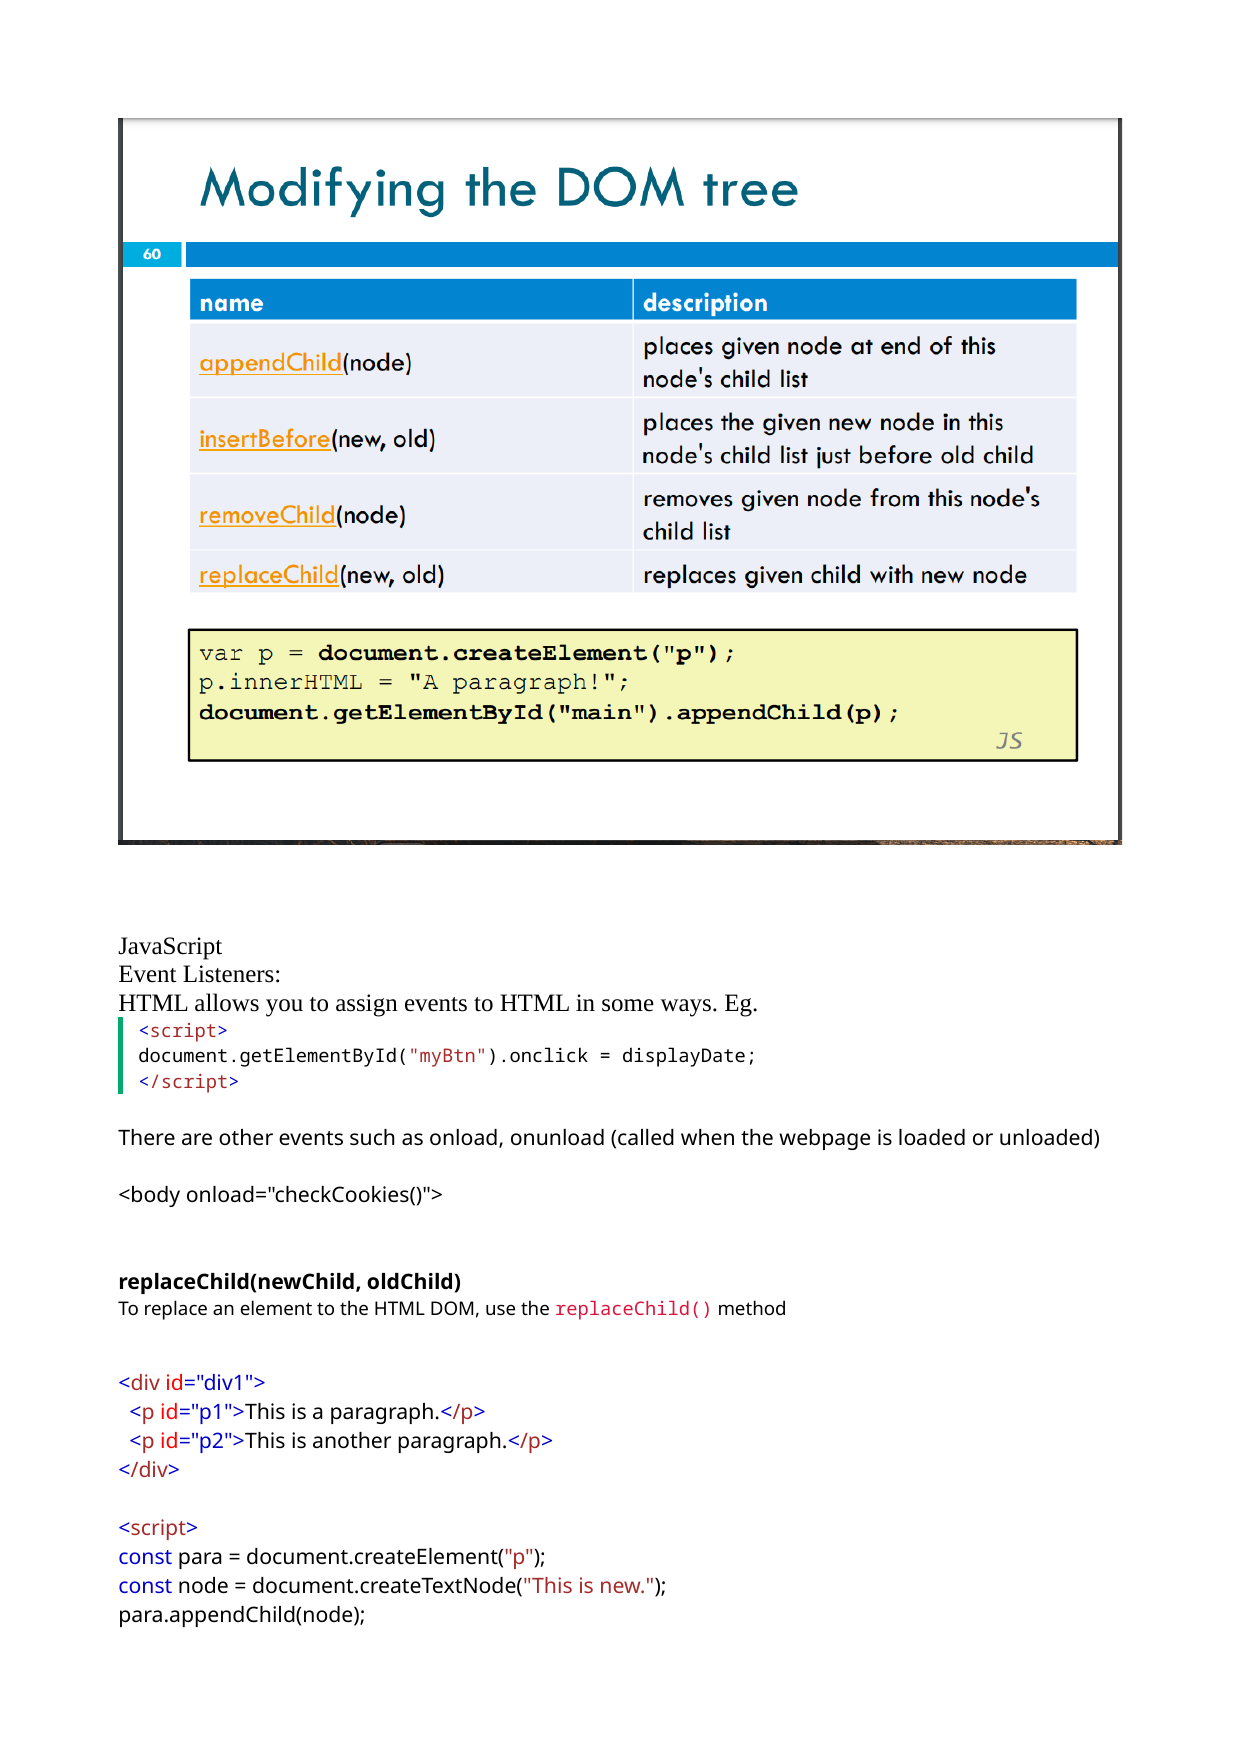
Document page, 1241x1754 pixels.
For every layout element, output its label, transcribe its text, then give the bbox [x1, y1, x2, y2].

text <div id="div1"> <p id="p1">This is a paragraph.</p> <p id="p2">This is another paragraph.</p> </div> <script> const para = document.createElement("p"); const node = document.createTextNode("This is new."); para.appendChild(node); [118, 1368, 1122, 1629]
picture [118, 118, 1123, 845]
text Event Listeners: [118, 959, 1122, 988]
text <body onload="checkCookies()"> [118, 1180, 1122, 1209]
text There are other events such as onload, onunload (called when the webpage is loaded or unloaded) [118, 1122, 1122, 1151]
text <script> document.getElementById("myBtn").onclick = displayDate; </script> [123, 1017, 1122, 1094]
text To replace an element to the HTML DOM, use the replaceChild() method [118, 1296, 1122, 1321]
text HTML allows you to assign events to HTML in some ways. Eg. [118, 988, 1122, 1017]
text replaceChild(newChild, oldChild) [118, 1267, 1122, 1296]
text JavaScript [118, 931, 1122, 959]
